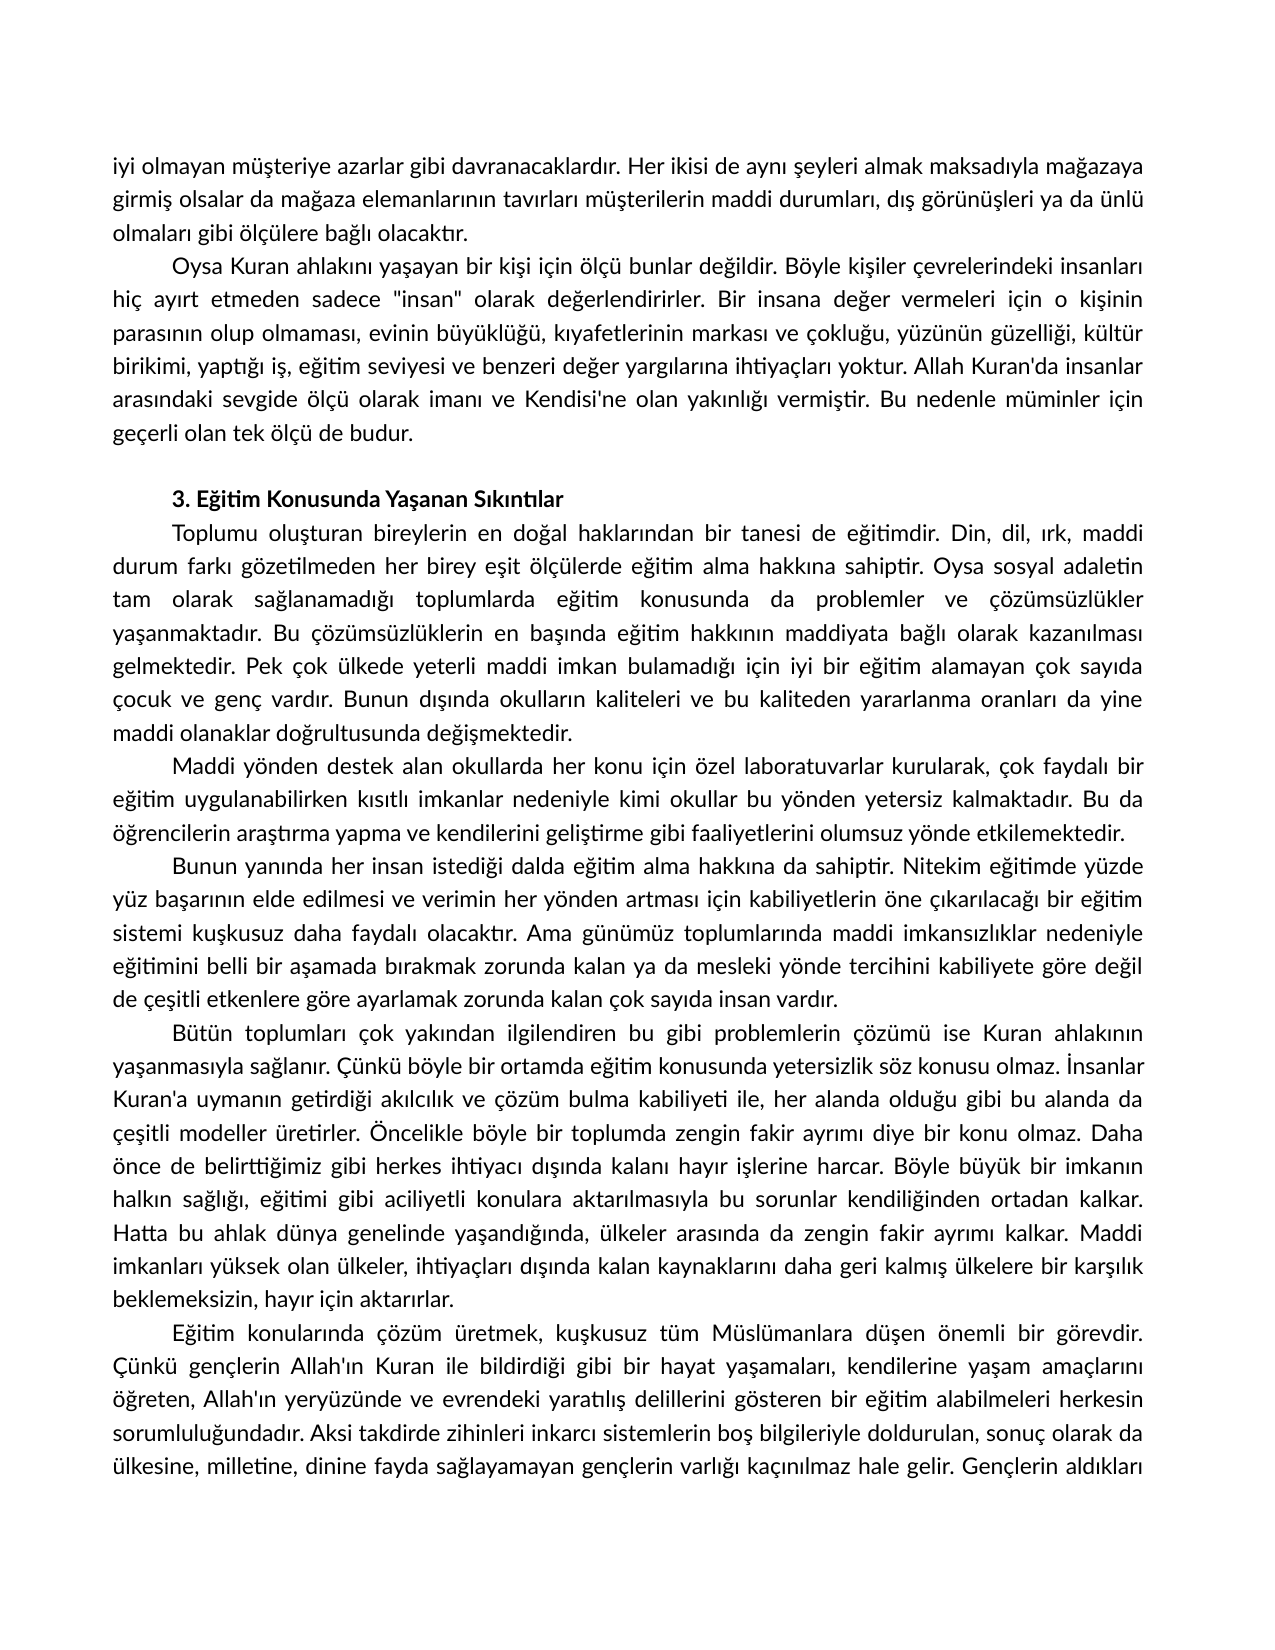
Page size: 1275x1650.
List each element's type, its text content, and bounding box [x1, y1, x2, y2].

text Eğitim konularında çözüm üretmek, kuşkusuz tüm Müslümanlara düşen önemli bir görevdir. Çünkü gençlerin Allah'ın Kuran ile bildirdiği gibi bir hayat yaşamaları, kendilerine yaşam amaçlarını öğreten, Allah'ın yeryüzünde ve evrendeki yaratılış delillerini gösteren bir eğitim alabilmeleri herkesin sorumluluğundadır. Aksi takdirde zihinleri inkarcı sistemlerin boş bilgileriyle doldurulan, sonuç olarak da ülkesine, milletine, dinine fayda sağlayamayan gençlerin varlığı kaçınılmaz hale gelir. Gençlerin aldıkları [112, 1314, 1145, 1481]
text 3. Eğitim Konusunda Yaşanan Sıkıntılar [112, 481, 1145, 514]
text Maddi yönden destek alan okullarda her konu için özel laboratuvarlar kurularak, çok faydalı bir eğitim uygulanabilirken kısıtlı imkanlar nedeniyle kimi okullar bu yönden yetersiz kalmaktadır. Bu da öğrencilerin araştırma yapma ve kendilerini geliştirme gibi faaliyetlerini olumsuz yönde etkilemektedir. [112, 748, 1145, 848]
text iyi olmayan müşteriye azarlar gibi davranacaklardır. Her ikisi de aynı şeyleri almak maksadıyla mağazaya girmiş olsalar da mağaza elemanlarının tavırları müşterilerin maddi durumları, dış görünüşleri ya da ünlü olmaları gibi ölçülere bağlı olacaktır. [112, 148, 1145, 248]
text Bütün toplumları çok yakından ilgilendiren bu gibi problemlerin çözümü ise Kuran ahlakının yaşanmasıyla sağlanır. Çünkü böyle bir ortamda eğitim konusunda yetersizlik söz konusu olmaz. İnsanlar Kuran'a uymanın getirdiği akılcılık ve çözüm bulma kabiliyeti ile, her alanda olduğu gibi bu alanda da çeşitli modeller üretirler. Öncelikle böyle bir toplumda zengin fakir ayrımı diye bir konu olmaz. Daha önce de belirttiğimiz gibi herkes ihtiyacı dışında kalanı hayır işlerine harcar. Böyle büyük bir imkanın halkın sağlığı, eğitimi gibi aciliyetli konulara aktarılmasıyla bu sorunlar kendiliğinden ortadan kalkar. Hatta bu ahlak dünya genelinde yaşandığında, ülkeler arasında da zengin fakir ayrımı kalkar. Maddi imkanları yüksek olan ülkeler, ihtiyaçları dışında kalan kaynaklarını daha geri kalmış ülkelere bir karşılık beklemeksizin, hayır için aktarırlar. [112, 1014, 1145, 1314]
text Bunun yanında her insan istediği dalda eğitim alma hakkına da sahiptir. Nitekim eğitimde yüzde yüz başarının elde edilmesi ve verimin her yönden artması için kabiliyetlerin öne çıkarılacağı bir eğitim sistemi kuşkusuz daha faydalı olacaktır. Ama günümüz toplumlarında maddi imkansızlıklar nedeniyle eğitimini belli bir aşamada bırakmak zorunda kalan ya da mesleki yönde tercihini kabiliyete göre değil de çeşitli etkenlere göre ayarlamak zorunda kalan çok sayıda insan vardır. [112, 848, 1145, 1014]
text Toplumu oluşturan bireylerin en doğal haklarından bir tanesi de eğitimdir. Din, dil, ırk, maddi durum farkı gözetilmeden her birey eşit ölçülerde eğitim alma hakkına sahiptir. Oysa sosyal adaletin tam olarak sağlanamadığı toplumlarda eğitim konusunda da problemler ve çözümsüzlükler yaşanmaktadır. Bu çözümsüzlüklerin en başında eğitim hakkının maddiyata bağlı olarak kazanılması gelmektedir. Pek çok ülkede yeterli maddi imkan bulamadığı için iyi bir eğitim alamayan çok sayıda çocuk ve genç vardır. Bunun dışında okulların kaliteleri ve bu kaliteden yararlanma oranları da yine maddi olanaklar doğrultusunda değişmektedir. [112, 514, 1145, 748]
text Oysa Kuran ahlakını yaşayan bir kişi için ölçü bunlar değildir. Böyle kişiler çevrelerindeki insanları hiç ayırt etmeden sadece "insan" olarak değerlendirirler. Bir insana değer vermeleri için o kişinin parasının olup olmaması, evinin büyüklüğü, kıyafetlerinin markası ve çokluğu, yüzünün güzelliği, kültür birikimi, yaptığı iş, eğitim seviyesi ve benzeri değer yargılarına ihtiyaçları yoktur. Allah Kuran'da insanlar arasındaki sevgide ölçü olarak imanı ve Kendisi'ne olan yakınlığı vermiştir. Bu nedenle müminler için geçerli olan tek ölçü de budur. [112, 248, 1145, 448]
